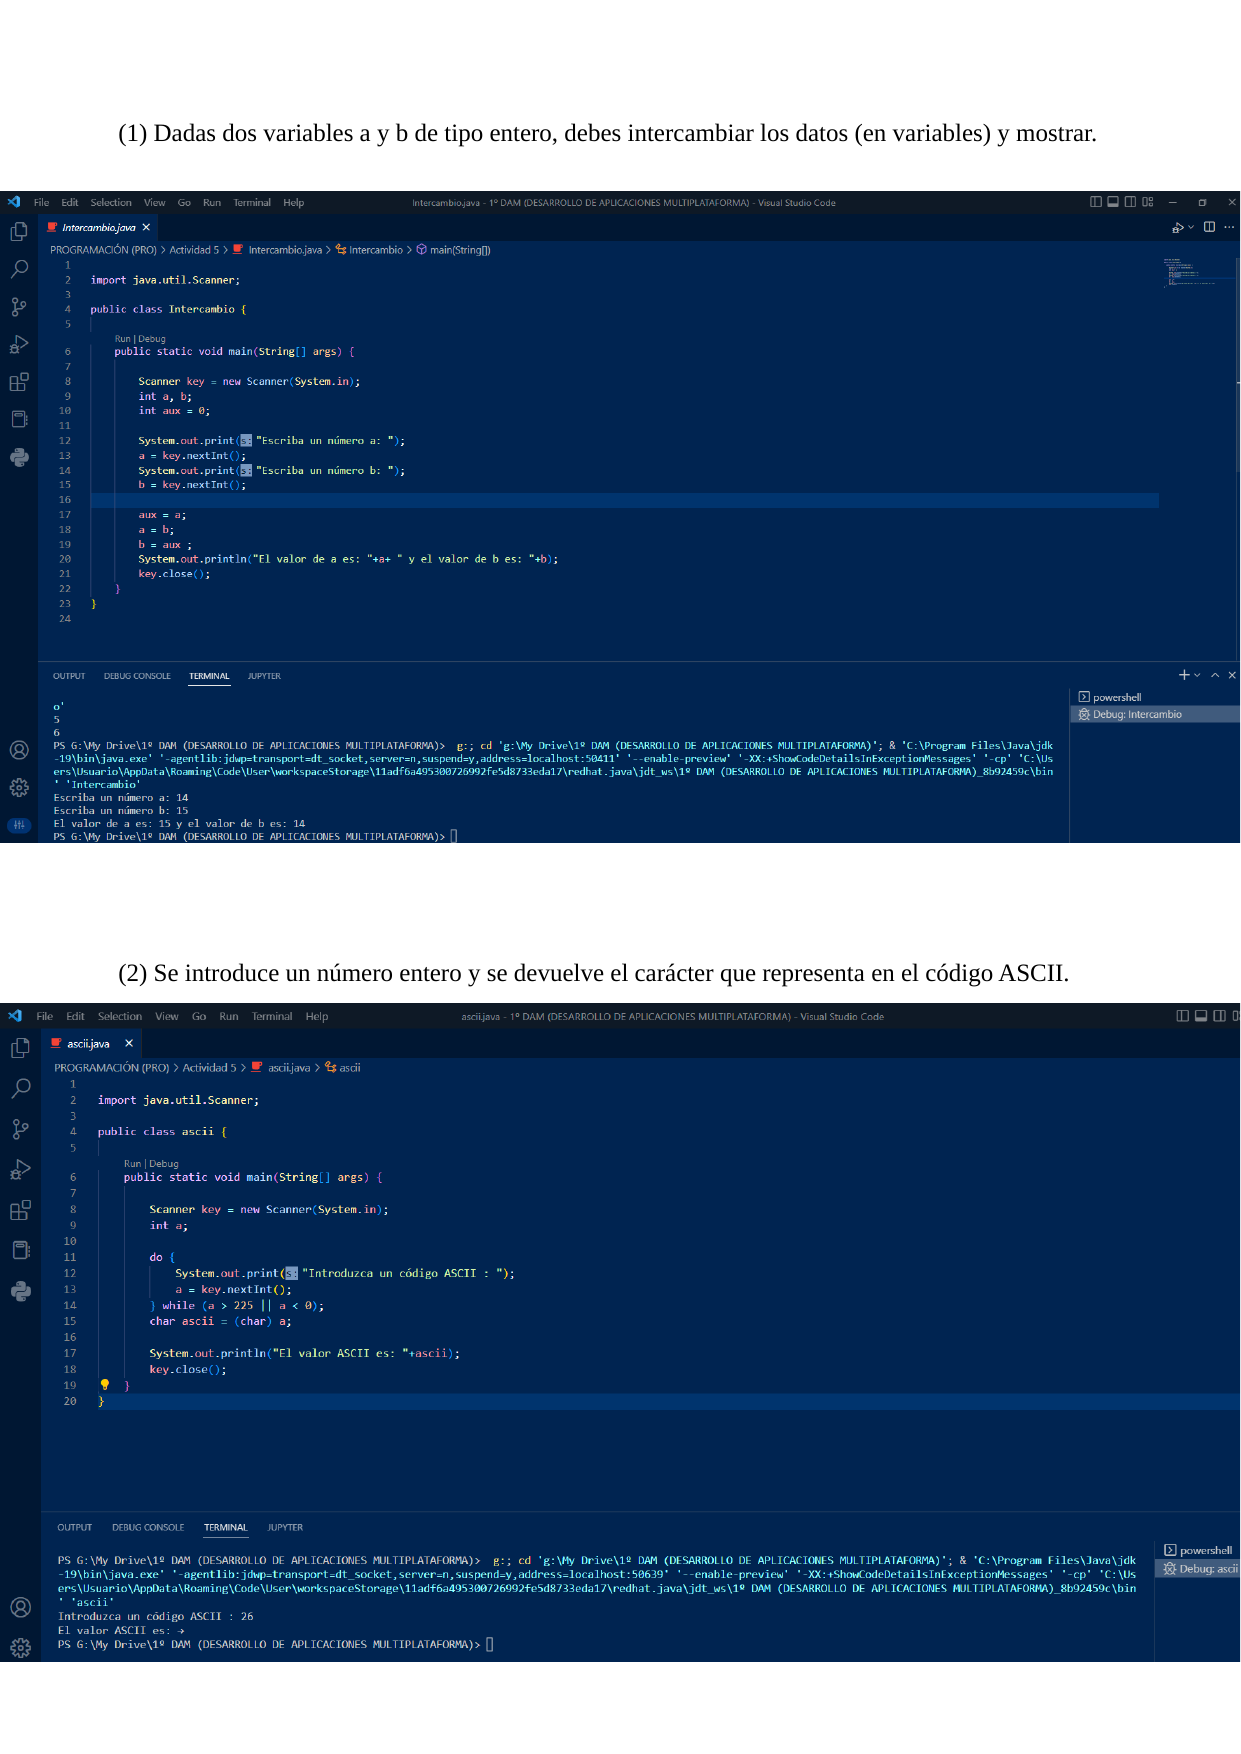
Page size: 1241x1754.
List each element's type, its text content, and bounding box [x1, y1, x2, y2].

text (1) Dadas dos variables a y b de tipo entero, debes intercambiar los datos (en variables) y mostrar. [118, 118, 1122, 147]
picture [0, 191, 1241, 843]
text (2) Se introduce un número entero y se devuelve el carácter que representa en el código ASCII. [118, 958, 1122, 986]
picture [0, 1003, 1241, 1662]
